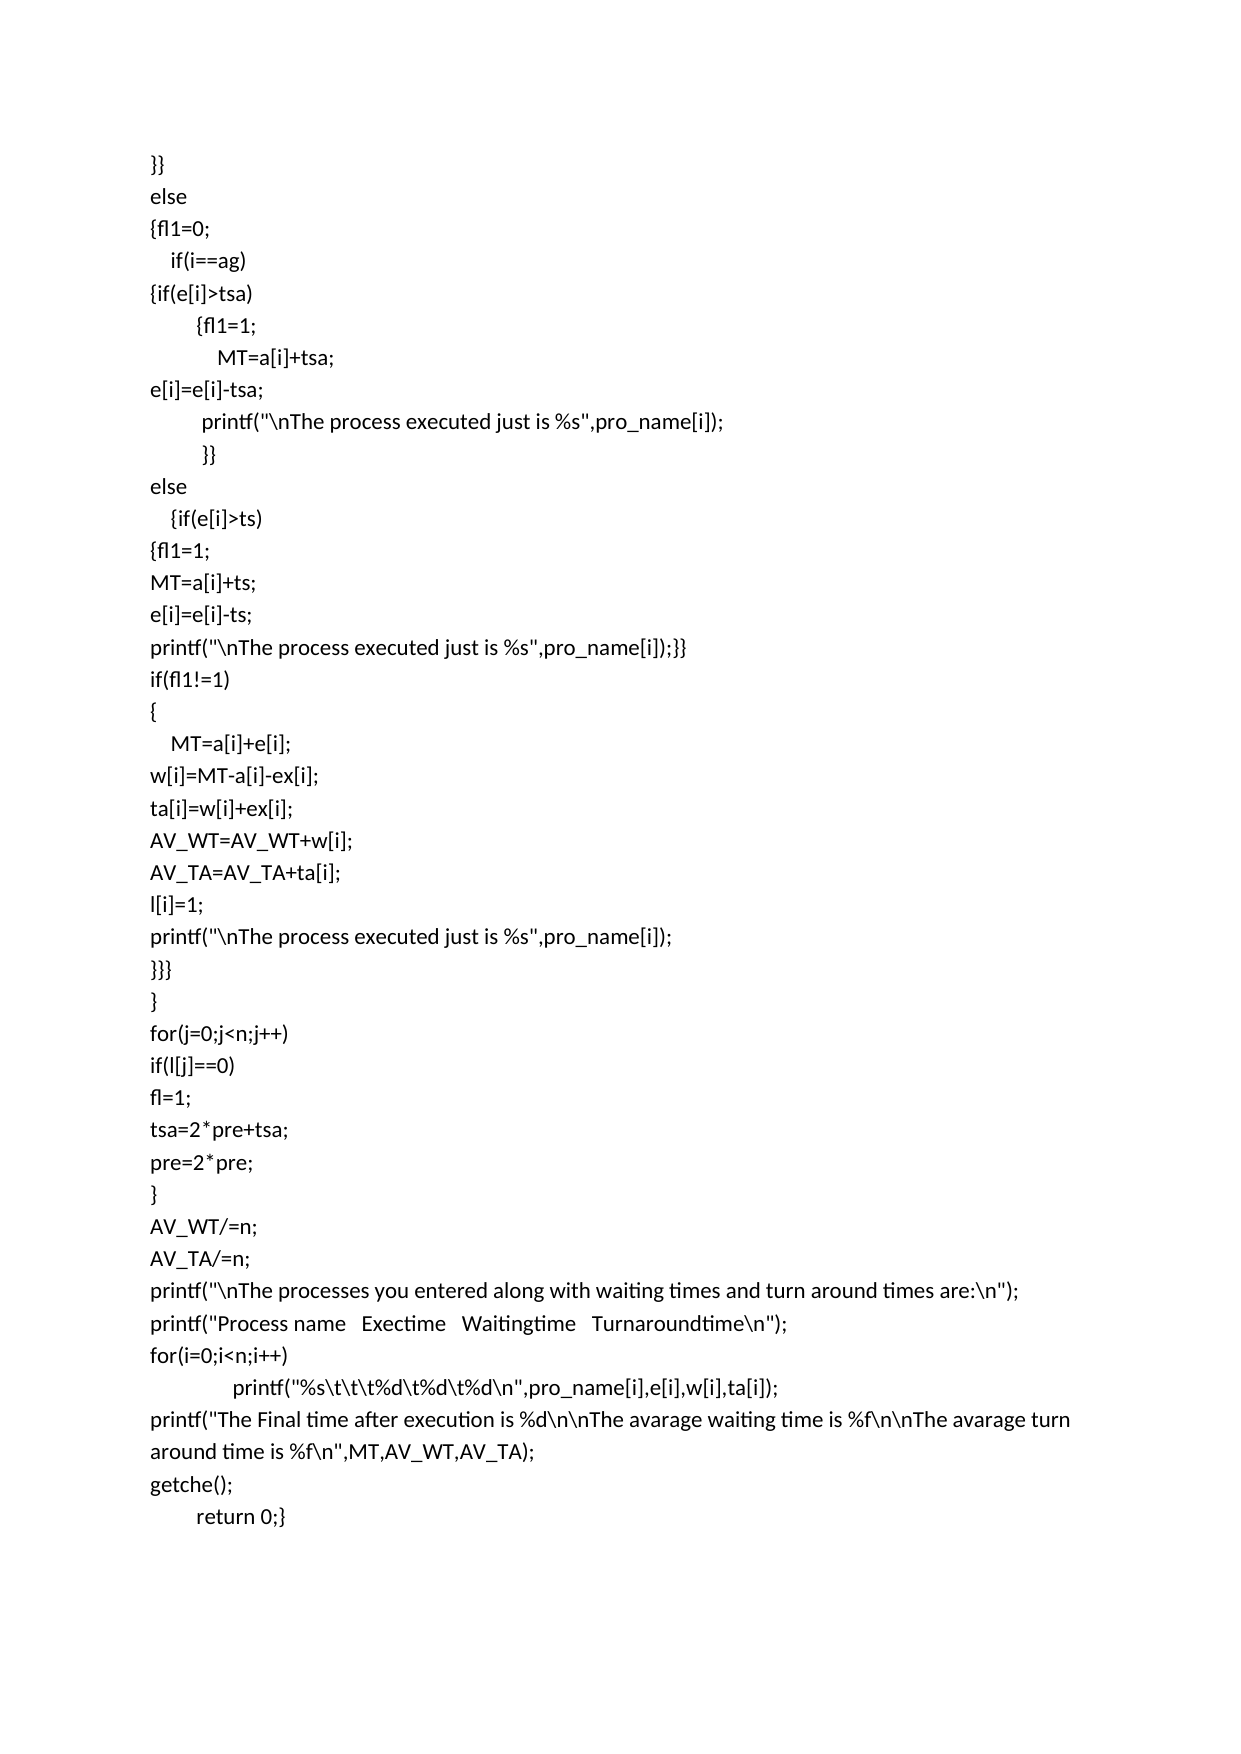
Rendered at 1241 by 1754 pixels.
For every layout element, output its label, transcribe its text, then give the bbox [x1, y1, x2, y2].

text }} [150, 150, 1091, 178]
text fl=1; [150, 1083, 1091, 1111]
text printf("Process name Exectime Waitingtime Turnaroundtime\n"); [150, 1309, 1091, 1337]
text printf("\nThe process executed just is %s",pro_name[i]);}} [150, 633, 1091, 661]
text printf("\nThe process executed just is %s",pro_name[i]); [150, 407, 1091, 436]
text printf("The Final time after execution is %d\n\nThe avarage waiting time is %f\n\nThe avarage turn around time is %f\n",MT,AV_WT,AV_TA); [150, 1405, 1091, 1466]
text } [150, 1180, 1091, 1208]
text } [150, 987, 1091, 1015]
text else [150, 182, 1091, 210]
text }} [150, 440, 1091, 468]
text e[i]=e[i]-ts; [150, 601, 1091, 629]
text return 0;} [150, 1502, 1091, 1530]
text MT=a[i]+tsa; [150, 343, 1091, 371]
text {if(e[i]>ts) [150, 504, 1091, 532]
text AV_TA/=n; [150, 1244, 1091, 1272]
text w[i]=MT-a[i]-ex[i]; [150, 762, 1091, 789]
text else [150, 472, 1091, 500]
text printf("%s\t\t\t%d\t%d\t%d\n",pro_name[i],e[i],w[i],ta[i]); [150, 1373, 1091, 1401]
text pre=2*pre; [150, 1148, 1091, 1176]
text MT=a[i]+ts; [150, 568, 1091, 596]
text AV_WT/=n; [150, 1212, 1091, 1240]
text e[i]=e[i]-tsa; [150, 375, 1091, 403]
text {if(e[i]>tsa) [150, 279, 1091, 307]
text if(fl1!=1) [150, 665, 1091, 693]
text if(l[j]==0) [150, 1051, 1091, 1079]
text { [150, 697, 1091, 725]
text getche(); [150, 1470, 1091, 1498]
text ta[i]=w[i]+ex[i]; [150, 794, 1091, 822]
text {fl1=1; [150, 311, 1091, 339]
text {fl1=0; [150, 214, 1091, 242]
text AV_WT=AV_WT+w[i]; [150, 826, 1091, 854]
text tsa=2*pre+tsa; [150, 1116, 1091, 1144]
text printf("\nThe process executed just is %s",pro_name[i]); [150, 922, 1091, 951]
text {fl1=1; [150, 536, 1091, 564]
text }}} [150, 955, 1091, 983]
text MT=a[i]+e[i]; [150, 729, 1091, 757]
text for(j=0;j<n;j++) [150, 1019, 1091, 1047]
text for(i=0;i<n;i++) [150, 1341, 1091, 1369]
text printf("\nThe processes you entered along with waiting times and turn around times are:\n"); [150, 1277, 1091, 1304]
text if(i==ag) [150, 247, 1091, 274]
text AV_TA=AV_TA+ta[i]; [150, 858, 1091, 886]
text l[i]=1; [150, 890, 1091, 918]
